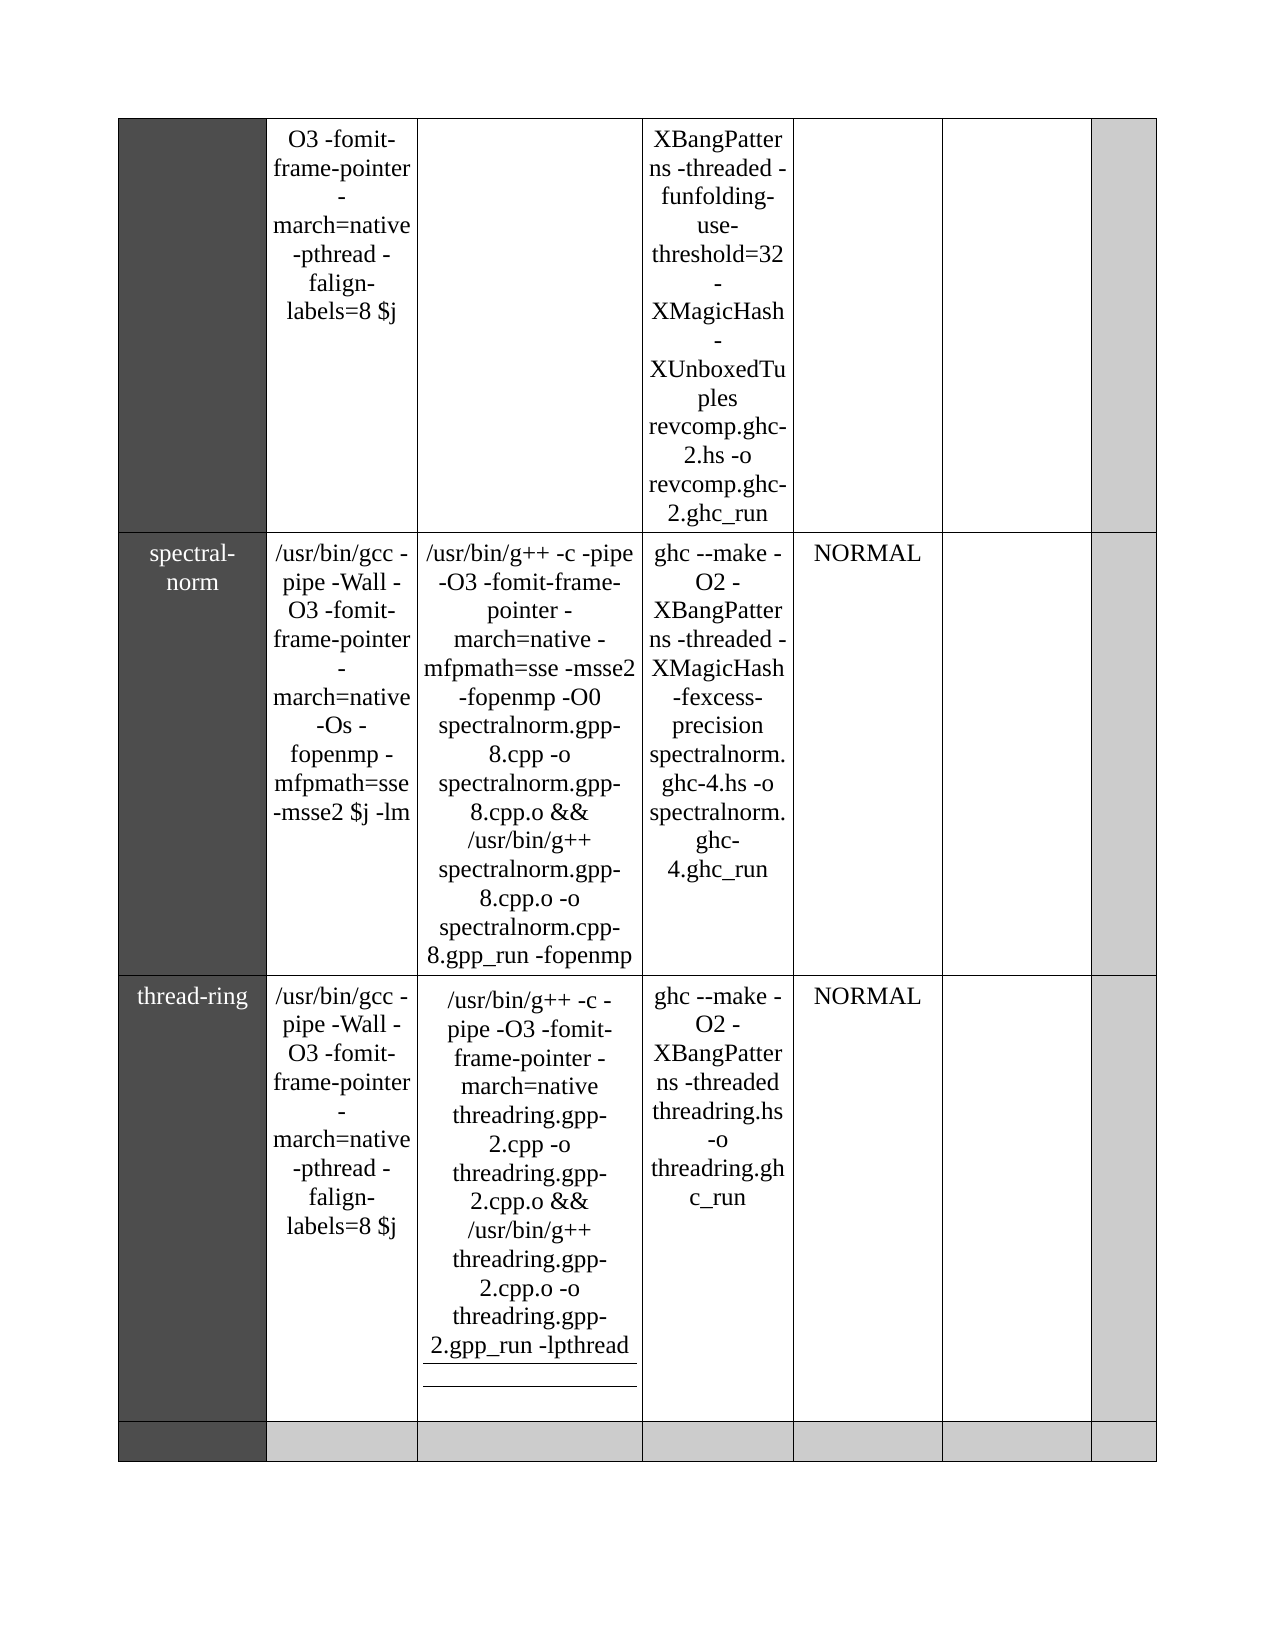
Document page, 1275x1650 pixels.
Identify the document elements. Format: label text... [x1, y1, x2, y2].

table_cell [418, 119, 642, 532]
table_cell /usr/bin/gcc -pipe -Wall -O3 -fomit-frame-pointer -march=native -pthread -falign-labels=8 $j [267, 976, 417, 1421]
table_cell [943, 533, 1091, 975]
table_cell [1092, 976, 1156, 1421]
table_cell [794, 1422, 942, 1461]
table_cell [943, 119, 1091, 532]
table_cell [943, 976, 1091, 1421]
table_cell -O3 -fomit-frame-pointer -march=native -pthread -falign-labels=8 $j [267, 119, 417, 532]
table_cell [1092, 119, 1156, 532]
table_cell spectral-norm [119, 533, 266, 975]
table_cell ghc --make -O2 -XBangPatterns -threaded threadring.hs -o threadring.ghc_run [643, 976, 793, 1421]
table_cell NORMAL [794, 976, 942, 1421]
table_cell /usr/bin/gcc -pipe -Wall -O3 -fomit-frame-pointer -march=native -Os -fopenmp -mfpmath=sse -msse2 $j -lm [267, 533, 417, 975]
table_cell [1092, 1422, 1156, 1461]
table_cell /usr/bin/g++ -c -pipe -O3 -fomit-frame-pointer -march=native threadring.gpp-2.cpp -o threadring.gpp-2.cpp.o && /usr/bin/g++ threadring.gpp-2.cpp.o -o threadring.gpp-2.gpp_run -lpthread [418, 976, 642, 1421]
table_cell NORMAL [794, 533, 942, 975]
table_cell [943, 1422, 1091, 1461]
table_cell [119, 119, 266, 532]
table_cell [267, 1422, 417, 1461]
table_cell /usr/bin/g++ -c -pipe -O3 -fomit-frame-pointer -march=native -mfpmath=sse -msse2 -fopenmp -O0 spectralnorm.gpp-8.cpp -o spectralnorm.gpp-8.cpp.o && /usr/bin/g++ spectralnorm.gpp-8.cpp.o -o spectralnorm.cpp-8.gpp_run -fopenmp [418, 533, 642, 975]
table_cell [643, 1422, 793, 1461]
table_cell [119, 1422, 266, 1461]
table_cell ghc --make -O2 -XBangPatterns -threaded -XMagicHash -fexcess-precision spectralnorm.ghc-4.hs -o spectralnorm.ghc-4.ghc_run [643, 533, 793, 975]
table_cell [1092, 533, 1156, 975]
table_cell -XBangPatterns -threaded -funfolding-use-threshold=32 -XMagicHash -XUnboxedTuples revcomp.ghc-2.hs -o revcomp.ghc-2.ghc_run [643, 119, 793, 532]
table_cell [418, 1422, 642, 1461]
table_cell thread-ring [119, 976, 266, 1421]
table_cell [794, 119, 942, 532]
